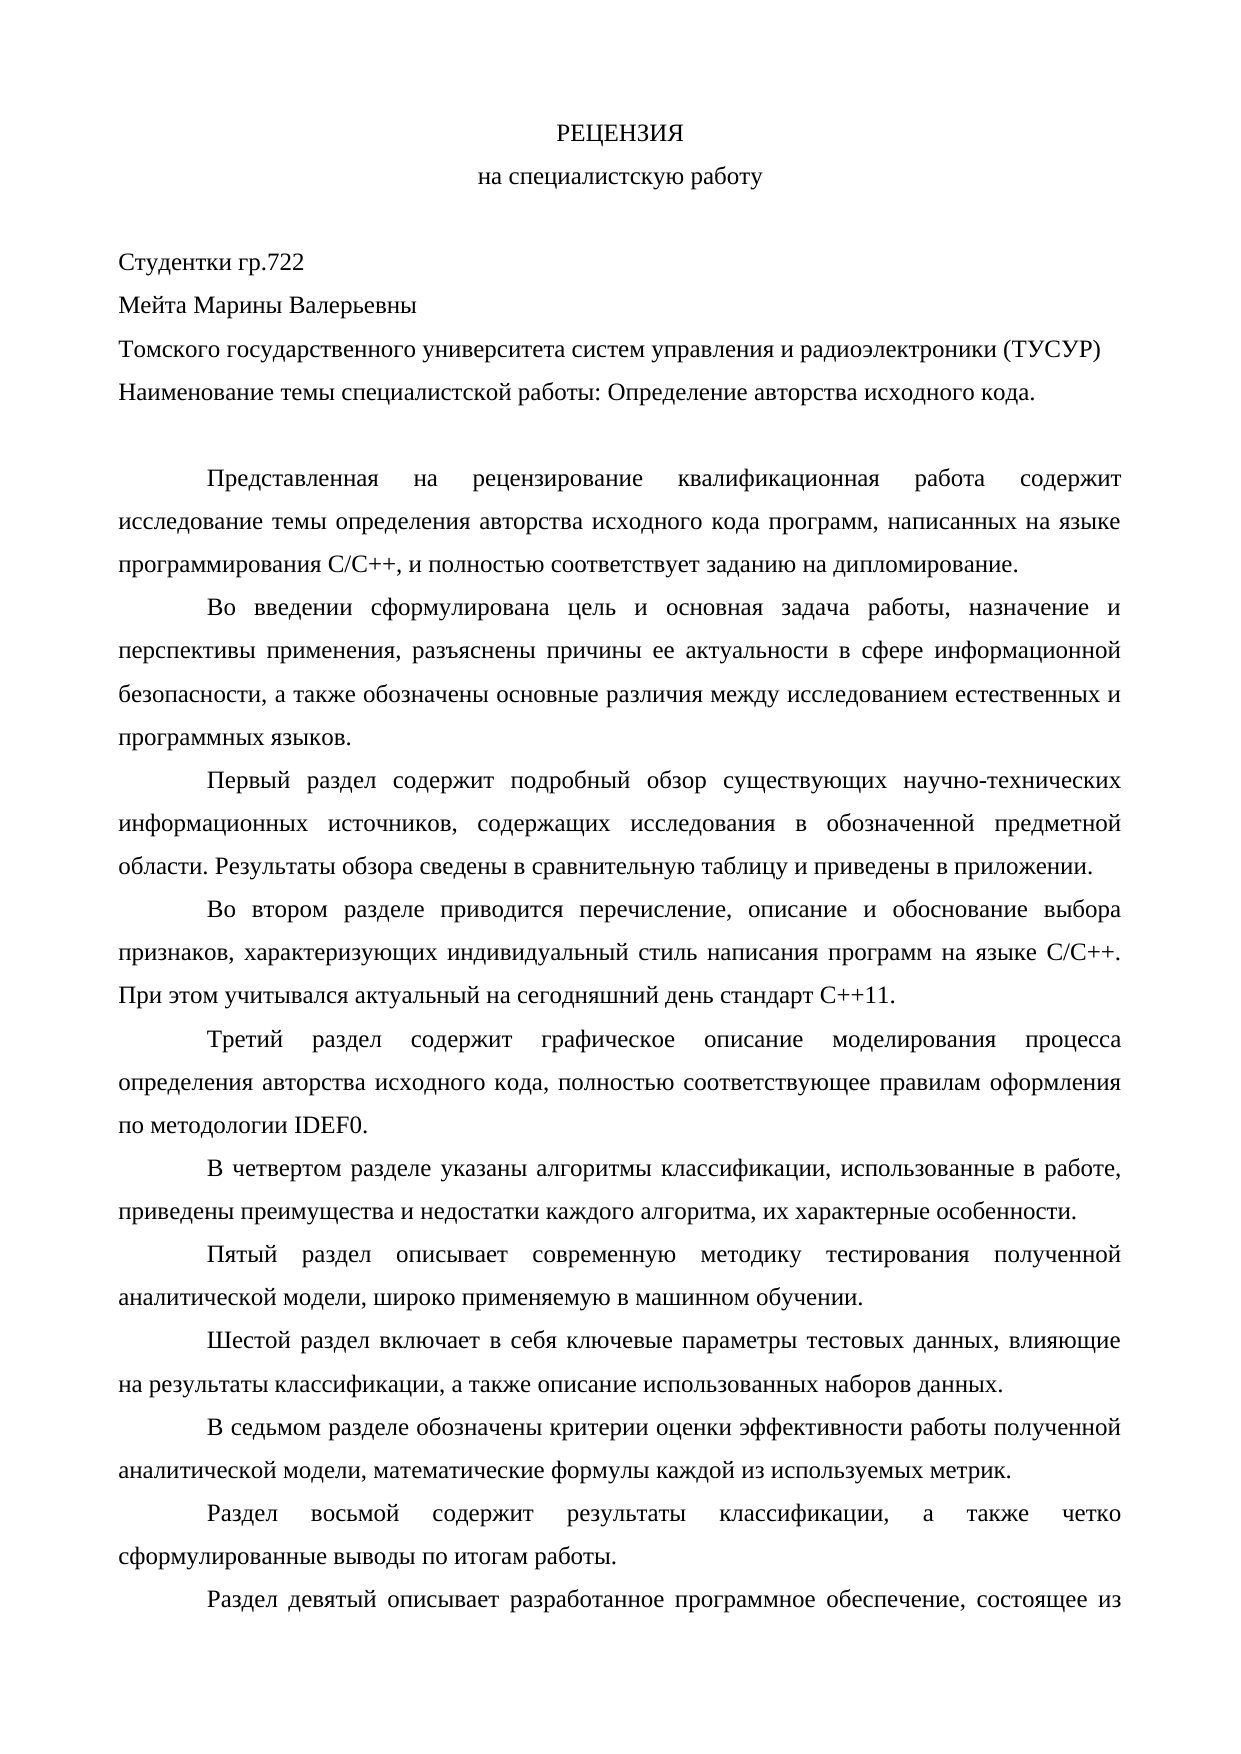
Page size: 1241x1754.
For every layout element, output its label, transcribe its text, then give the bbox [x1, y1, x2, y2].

text Пятый раздел описывает современную методику тестирования полученной аналитической модели, широко применяемую в машинном обучении. [118, 1239, 1122, 1311]
text Наименование темы специалистской работы: Определение авторства исходного кода. [118, 377, 1122, 406]
text Раздел девятый описывает разработанное программное обеспечение, состоящее из [118, 1584, 1122, 1613]
text В четвертом разделе указаны алгоритмы классификации, использованные в работе, приведены преимущества и недостатки каждого алгоритма, их характерные особенности. [118, 1153, 1122, 1225]
text Студентки гр.722 [118, 247, 1122, 276]
text Во втором разделе приводится перечисление, описание и обоснование выбора признаков, характеризующих индивидуальный стиль написания программ на языке C/C++. При этом учитывался актуальный на сегодняшний день стандарт С++11. [118, 894, 1122, 1009]
text Во введении сформулирована цель и основная задача работы, назначение и перспективы применения, разъяснены причины ее актуальности в сфере информационной безопасности, а также обозначены основные различия между исследованием естественных и программных языков. [118, 592, 1122, 751]
text Мейта Марины Валерьевны [118, 291, 1122, 319]
text Первый раздел содержит подробный обзор существующих научно-технических информационных источников, содержащих исследования в обозначенной предметной области. Результаты обзора сведены в сравнительную таблицу и приведены в приложении. [118, 765, 1122, 880]
text В седьмом разделе обозначены критерии оценки эффективности работы полученной аналитической модели, математические формулы каждой из используемых метрик. [118, 1412, 1122, 1484]
text Представленная на рецензирование квалификационная работа содержит исследование темы определения авторства исходного кода программ, написанных на языке программирования C/C++, и полностью соответствует заданию на дипломирование. [118, 463, 1122, 578]
text Раздел восьмой содержит результаты классификации, а также четко сформулированные выводы по итогам работы. [118, 1498, 1122, 1570]
text РЕЦЕНЗИЯ [118, 118, 1122, 147]
text на специалистскую работу [118, 161, 1122, 190]
text Томского государственного университета систем управления и радиоэлектроники (ТУСУР) [118, 334, 1122, 362]
text Шестой раздел включает в себя ключевые параметры тестовых данных, влияющие на результаты классификации, а также описание использованных наборов данных. [118, 1326, 1122, 1397]
text Третий раздел содержит графическое описание моделирования процесса определения авторства исходного кода, полностью соответствующее правилам оформления по методологии IDEF0. [118, 1024, 1122, 1139]
